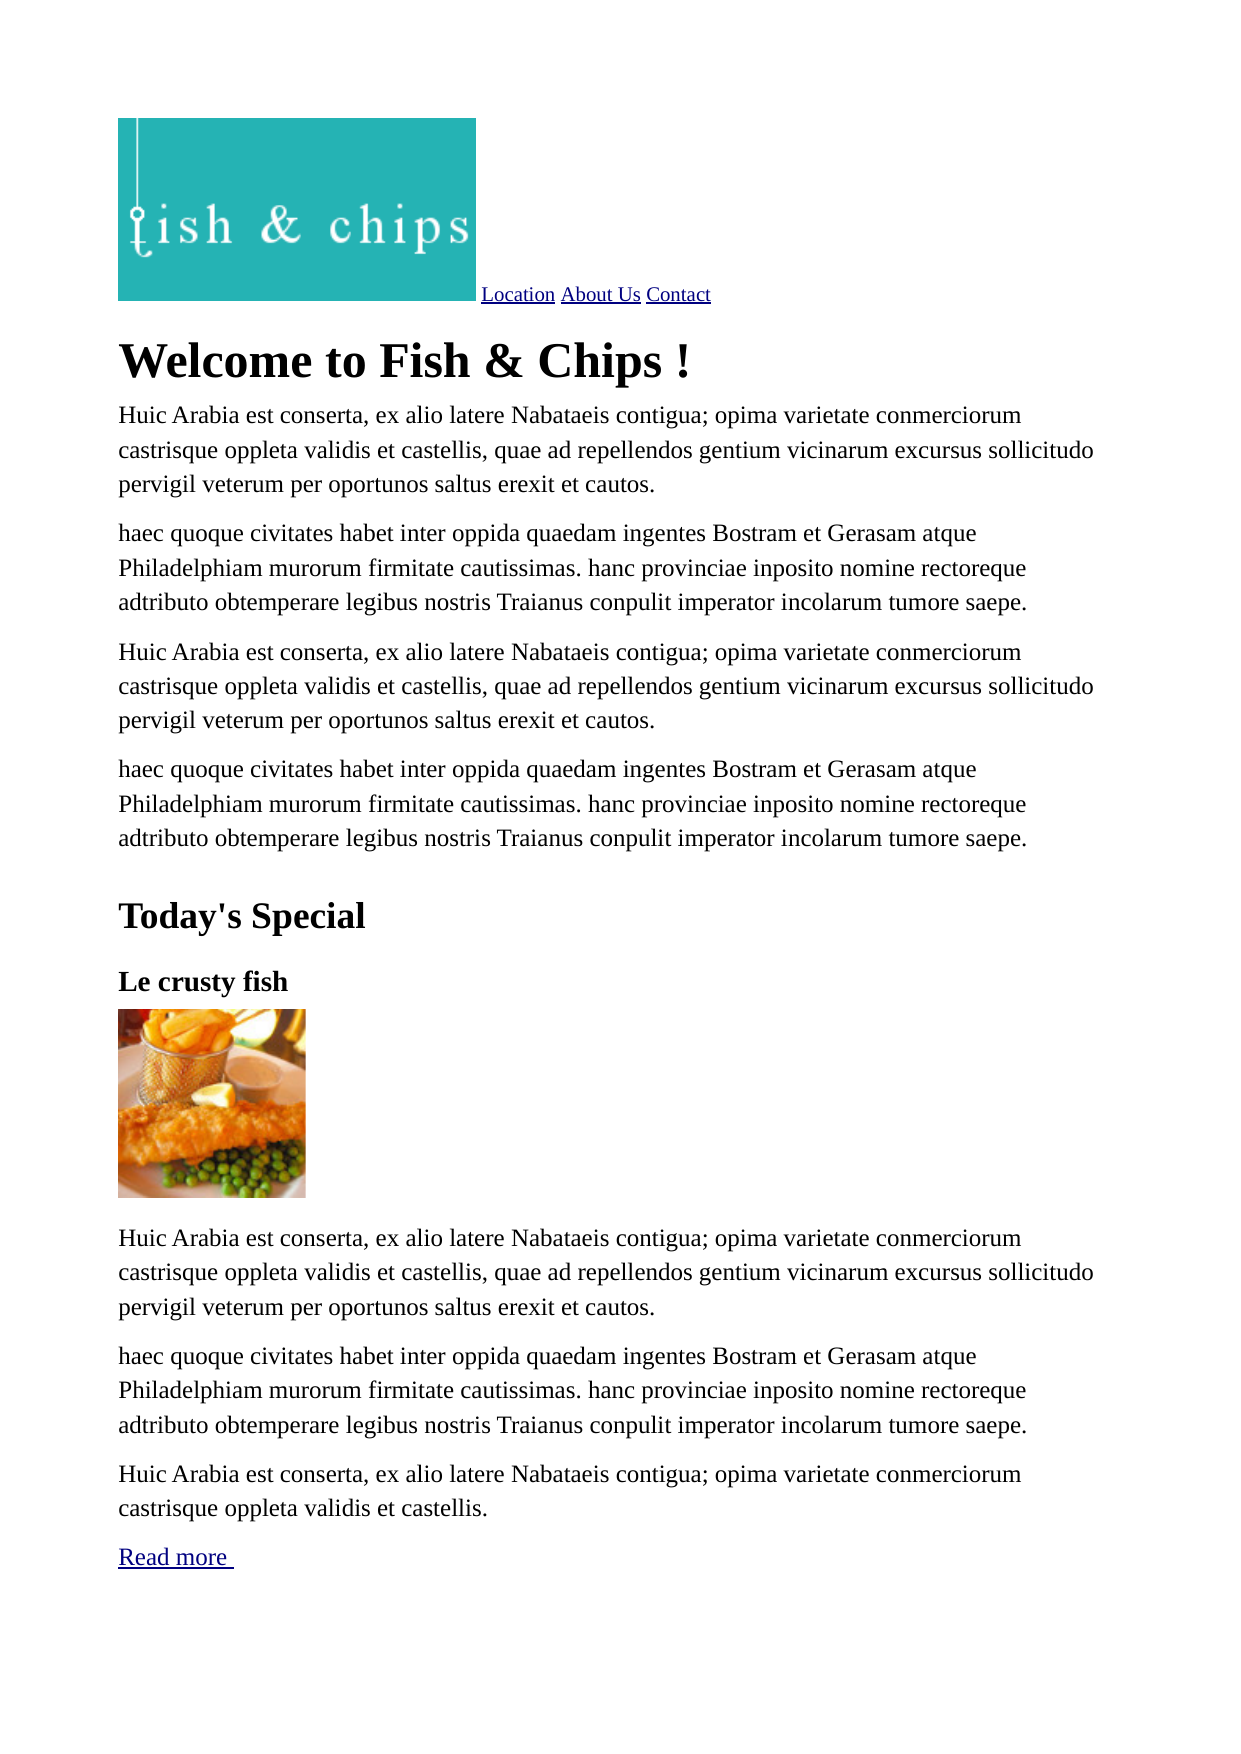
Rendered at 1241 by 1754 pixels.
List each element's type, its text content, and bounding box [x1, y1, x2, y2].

text Huic Arabia est conserta, ex alio latere Nabataeis contigua; opima varietate conmerciorum castrisque oppleta validis et castellis, quae ad repellendos gentium vicinarum excursus sollicitudo pervigil veterum per oportunos saltus erexit et cautos. [118, 637, 1122, 734]
text Read more [118, 1542, 1122, 1571]
text haec quoque civitates habet inter oppida quaedam ingentes Bostram et Gerasam atque Philadelphiam murorum firmitate cautissimas. hanc provinciae inposito nomine rectoreque adtributo obtemperare legibus nostris Traianus conpulit imperator incolarum tumore saepe. [118, 518, 1122, 616]
subtitle Le crusty fish [118, 964, 1122, 997]
text Huic Arabia est conserta, ex alio latere Nabataeis contigua; opima varietate conmerciorum castrisque oppleta validis et castellis, quae ad repellendos gentium vicinarum excursus sollicitudo pervigil veterum per oportunos saltus erexit et cautos. [118, 401, 1122, 498]
picture [118, 1009, 306, 1198]
text Huic Arabia est conserta, ex alio latere Nabataeis contigua; opima varietate conmerciorum castrisque oppleta validis et castellis, quae ad repellendos gentium vicinarum excursus sollicitudo pervigil veterum per oportunos saltus erexit et cautos. [118, 1223, 1122, 1321]
subtitle Today's Special [118, 893, 1122, 937]
text Location About Us Contact [118, 118, 1122, 306]
subtitle Welcome to Fish & Chips ! [118, 331, 1122, 388]
text haec quoque civitates habet inter oppida quaedam ingentes Bostram et Gerasam atque Philadelphiam murorum firmitate cautissimas. hanc provinciae inposito nomine rectoreque adtributo obtemperare legibus nostris Traianus conpulit imperator incolarum tumore saepe. [118, 1341, 1122, 1439]
picture [118, 118, 476, 301]
text Huic Arabia est conserta, ex alio latere Nabataeis contigua; opima varietate conmerciorum castrisque oppleta validis et castellis. [118, 1459, 1122, 1522]
text haec quoque civitates habet inter oppida quaedam ingentes Bostram et Gerasam atque Philadelphiam murorum firmitate cautissimas. hanc provinciae inposito nomine rectoreque adtributo obtemperare legibus nostris Traianus conpulit imperator incolarum tumore saepe. [118, 754, 1122, 852]
